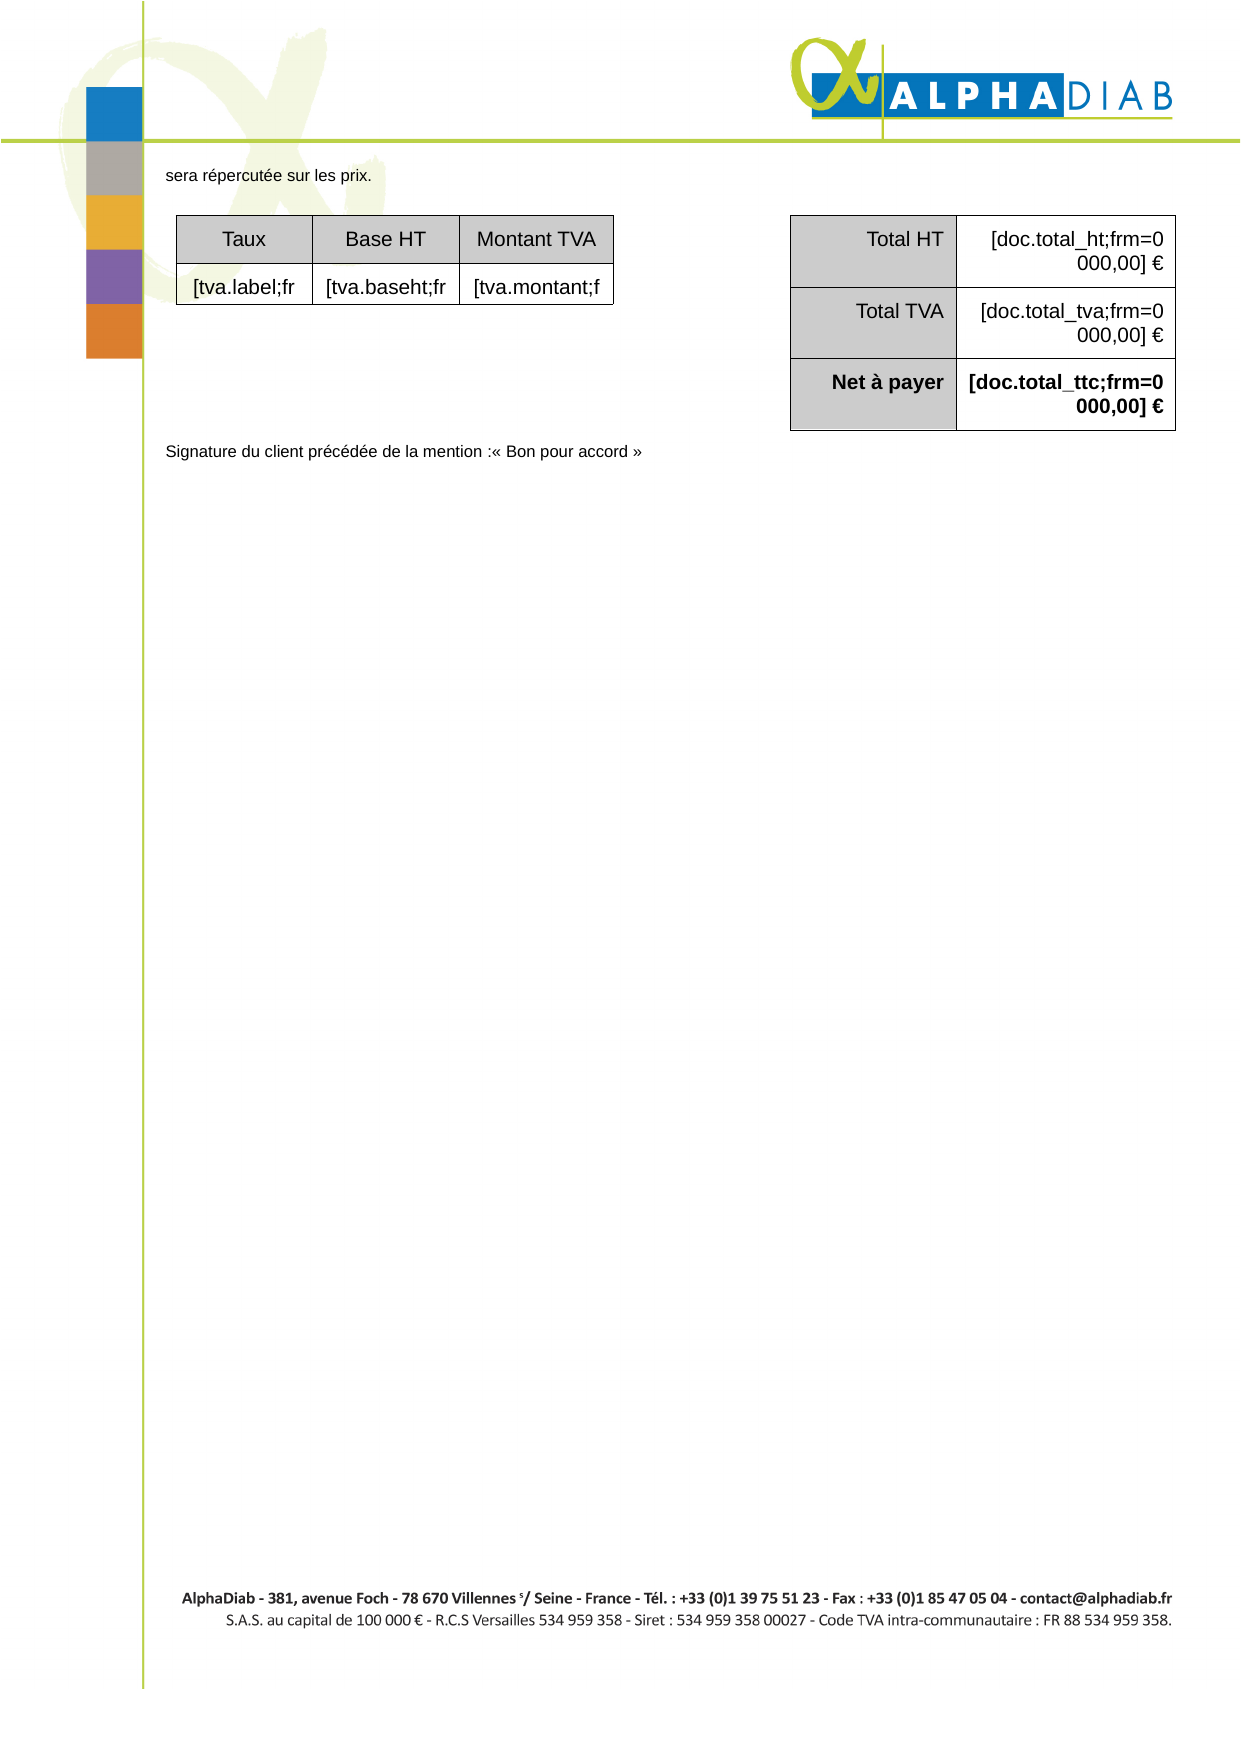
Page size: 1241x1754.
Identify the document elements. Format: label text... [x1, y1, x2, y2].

text Signature du client précédée de la mention :« Bon pour accord » [165, 441, 1175, 461]
table_header [170, 210, 674, 435]
text sera répercutée sur les prix. [165, 165, 1181, 184]
table_header Base HT [313, 216, 459, 263]
table_header Montant TVA [460, 216, 613, 263]
table_header [doc.total_ht;frm=0 000,00] € [957, 216, 1175, 287]
table_cell Net à payer [791, 359, 956, 429]
table_header [674, 210, 1181, 435]
table_cell [doc.total_ttc;frm=0 000,00] € [957, 359, 1175, 429]
table_cell Total TVA [791, 288, 956, 358]
table_cell [tva.label;frm=0,00;block=table:table-row] % [177, 264, 312, 304]
table_header Total HT [791, 216, 956, 287]
table_cell [tva.montant;frm=0 000,00] € [460, 264, 613, 304]
picture [1, 1, 1240, 1689]
table_header Taux [177, 216, 312, 263]
table_cell [doc.total_tva;frm=0 000,00] € [957, 288, 1175, 358]
table_cell [tva.baseht;frm=0 000,00] € [313, 264, 459, 304]
